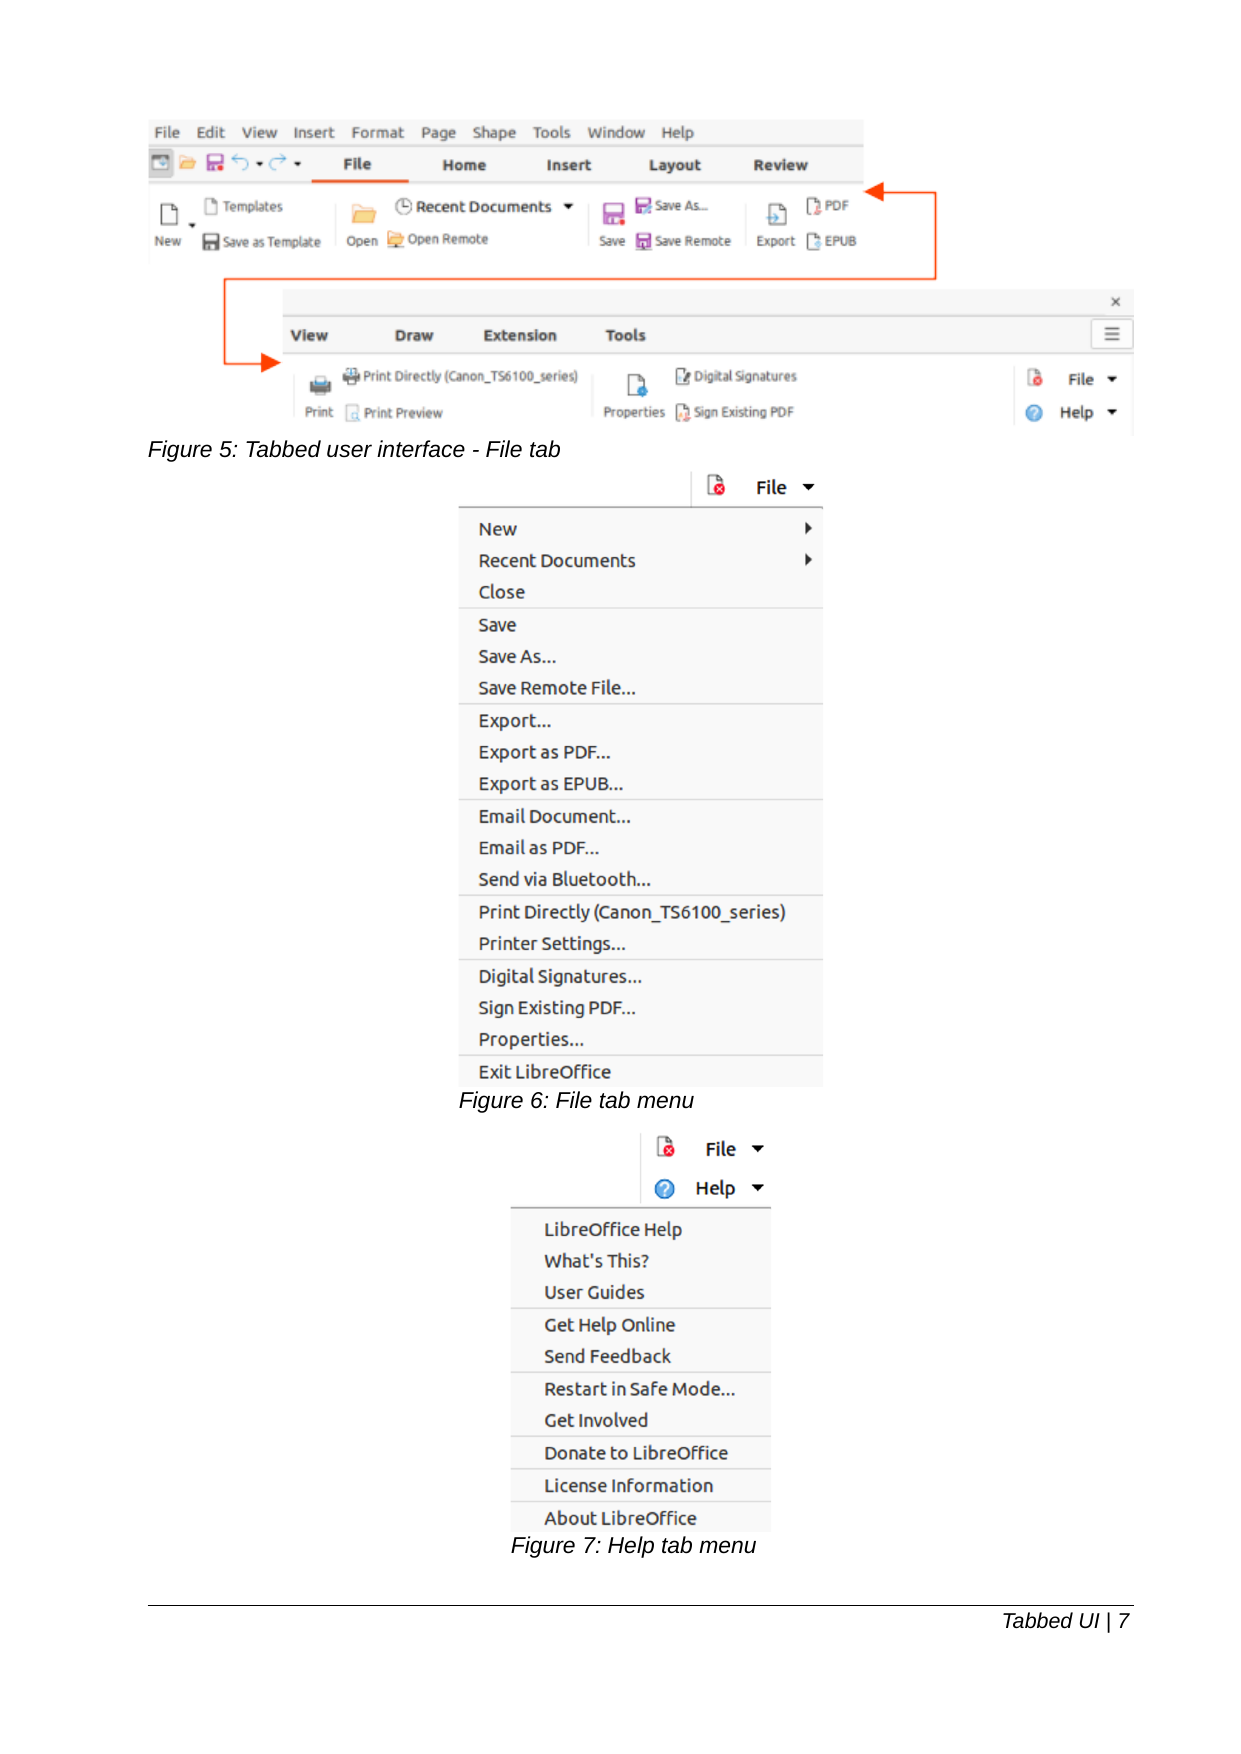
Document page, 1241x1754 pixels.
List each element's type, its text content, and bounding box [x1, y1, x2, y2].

text Figure 7: Help tab menu [511, 1532, 771, 1558]
picture [147, 118, 1134, 436]
picture [458, 462, 824, 1087]
text Figure 6: File tab menu [458, 1087, 823, 1113]
text Figure 5: Tabbed user interface - File tab [148, 436, 1134, 462]
picture [510, 1125, 772, 1532]
